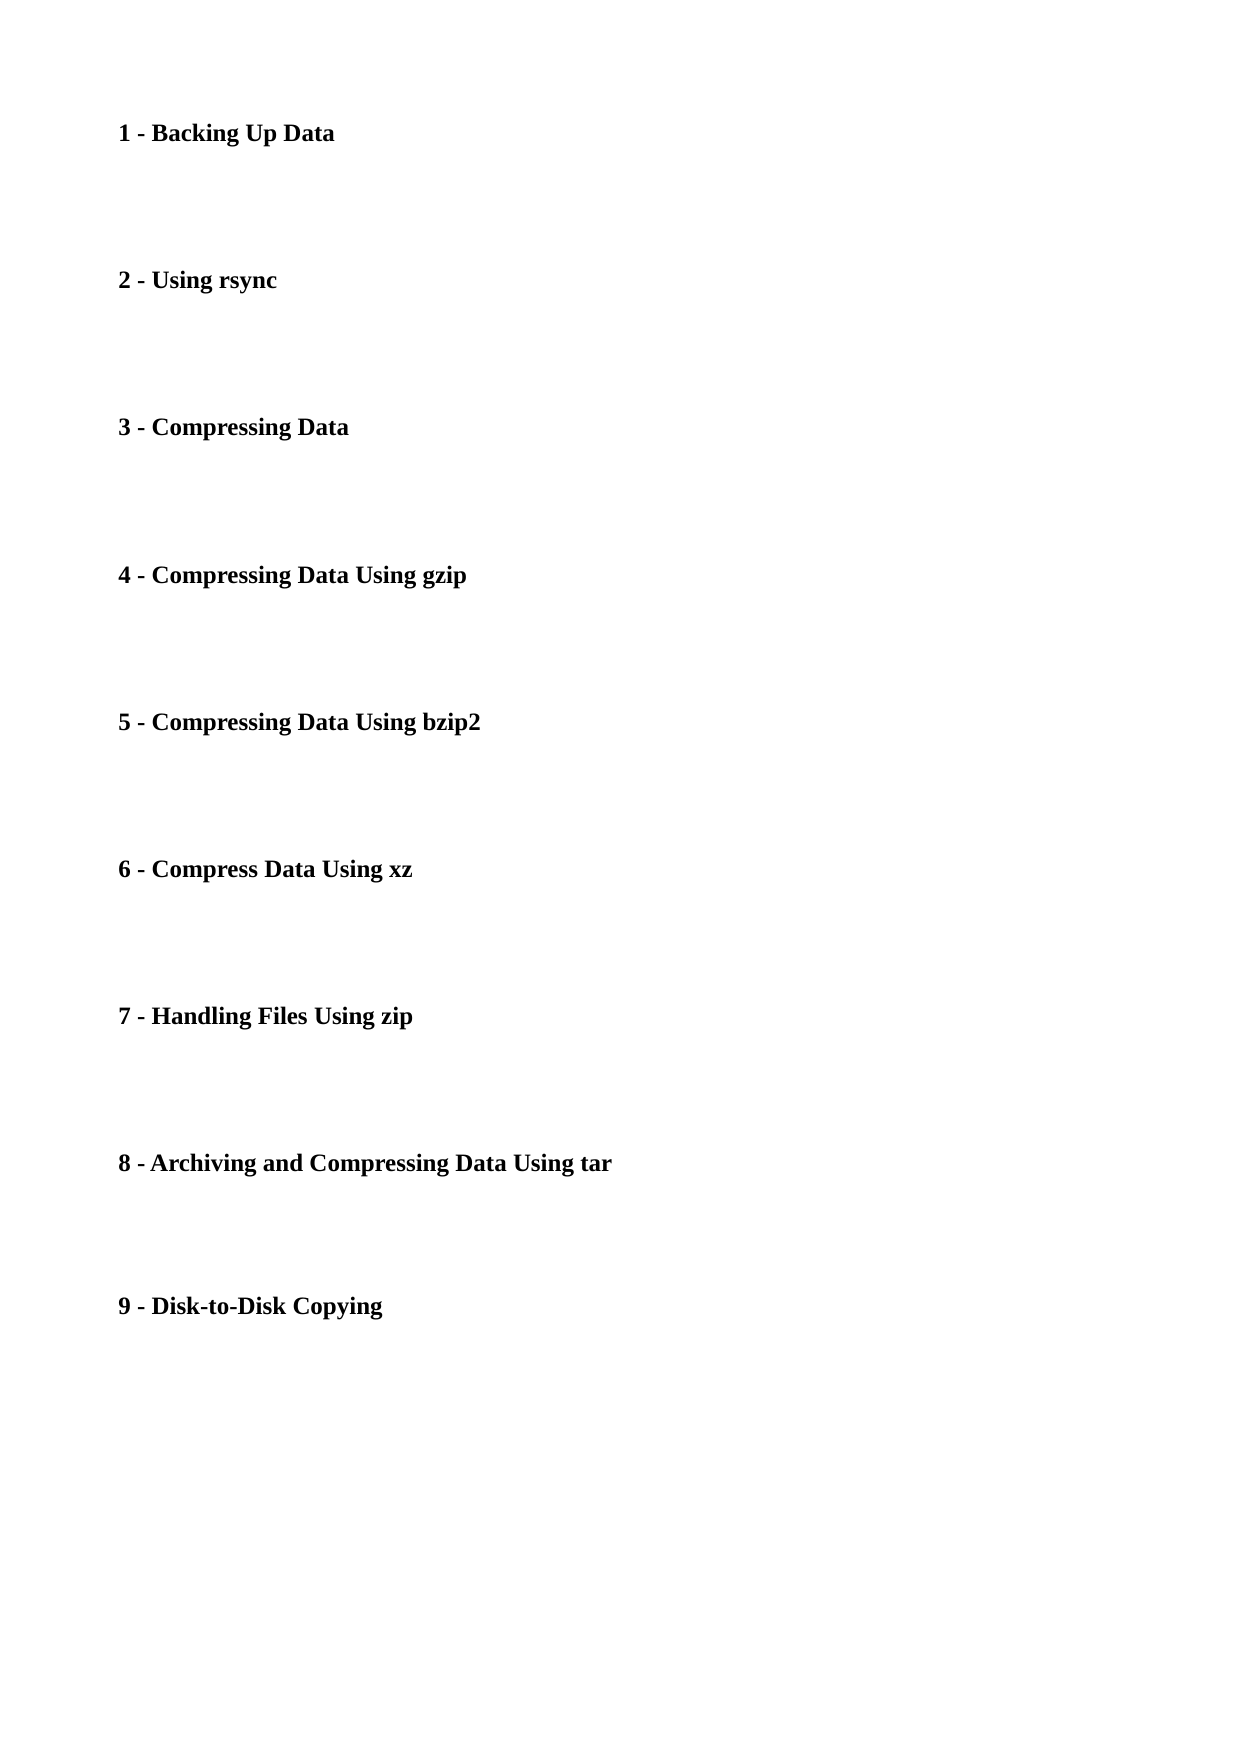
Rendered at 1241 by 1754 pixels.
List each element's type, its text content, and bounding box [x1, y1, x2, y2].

text 1 - Backing Up Data [118, 118, 1122, 147]
text 4 - Compressing Data Using gzip [118, 560, 1122, 588]
text 5 - Compressing Data Using bzip2 [118, 707, 1122, 736]
text 3 - Compressing Data [118, 412, 1122, 441]
text 9 - Disk-to-Disk Copying [118, 1291, 1122, 1319]
text 2 - Using rsync [118, 265, 1122, 294]
text 6 - Compress Data Using xz [118, 854, 1122, 883]
text 8 - Archiving and Compressing Data Using tar [118, 1148, 1122, 1177]
text 7 - Handling Files Using zip [118, 1001, 1122, 1030]
